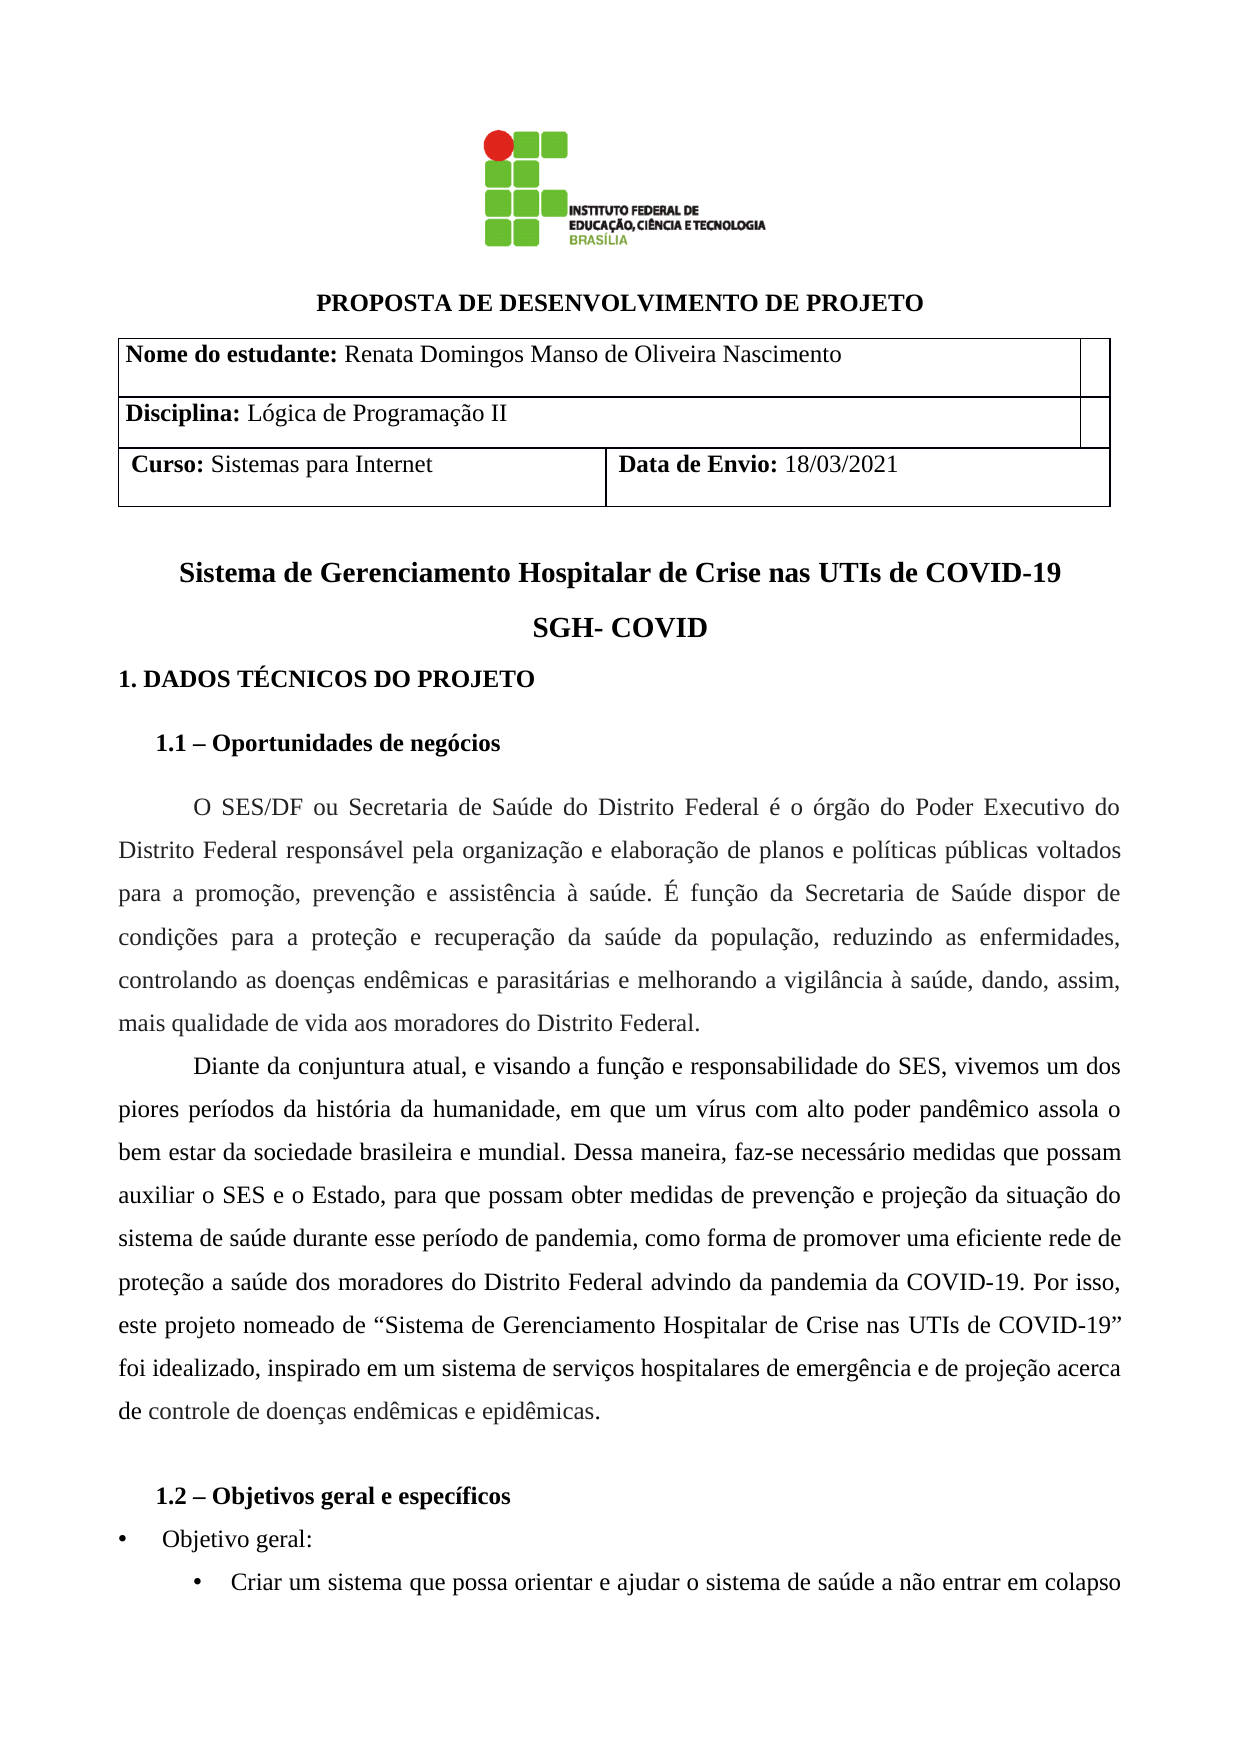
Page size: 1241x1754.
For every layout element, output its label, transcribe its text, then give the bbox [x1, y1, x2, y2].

table_header [1081, 339, 1109, 396]
text 1.2 – Objetivos geral e específicos [155, 1481, 1122, 1510]
list Objetivo geral: [81, 1524, 1122, 1553]
text PROPOSTA DE DESENVOLVIMENTO DE PROJETO [118, 288, 1122, 317]
text O SES/DF ou Secretaria de Saúde do Distrito Federal é o órgão do Poder Executivo do Distrito Federal responsável pela organização e elaboração de planos e políticas públicas voltados para a promoção, prevenção e assistência à saúde. É função da Secretaria de Saúde dispor de condições para a proteção e recuperação da saúde da população, reduzindo as enfermidades, controlando as doenças endêmicas e parasitárias e melhorando a vigilância à saúde, dando, assim, mais qualidade de vida aos moradores do Distrito Federal. [118, 792, 1122, 1037]
text Diante da conjuntura atual, e visando a função e responsabilidade do SES, vivemos um dos piores períodos da história da humanidade, em que um vírus com alto poder pandêmico assola o bem estar da sociedade brasileira e mundial. Dessa maneira, faz-se necessário medidas que possam auxiliar o SES e o Estado, para que possam obter medidas de prevenção e projeção da situação do sistema de saúde durante esse período de pandemia, como forma de promover uma eficiente rede de proteção a saúde dos moradores do Distrito Federal advindo da pandemia da COVID-19. Por isso, este projeto nomeado de “Sistema de Gerenciamento Hospitalar de Crise nas UTIs de COVID-19” foi idealizado, inspirado em um sistema de serviços hospitalares de emergência e de projeção acerca de controle de doenças endêmicas e epidêmicas. [118, 1051, 1122, 1425]
table_cell Data de Envio: 18/03/2021 [607, 449, 1109, 506]
text 1.1 – Oportunidades de negócios [155, 728, 1122, 757]
table_cell Disciplina: Lógica de Programação II [119, 398, 1080, 447]
table_cell [1081, 398, 1109, 447]
text SGH- COVID [118, 610, 1122, 643]
table_header Nome do estudante: Renata Domingos Manso de Oliveira Nascimento [119, 339, 1080, 396]
text 1. DADOS TÉCNICOS DO PROJETO [118, 664, 1122, 693]
table_cell Curso: Sistemas para Internet [119, 449, 605, 506]
text Sistema de Gerenciamento Hospitalar de Crise nas UTIs de COVID-19 [118, 556, 1122, 589]
list Criar um sistema que possa orientar e ajudar o sistema de saúde a não entrar em colapso [81, 1567, 1122, 1596]
